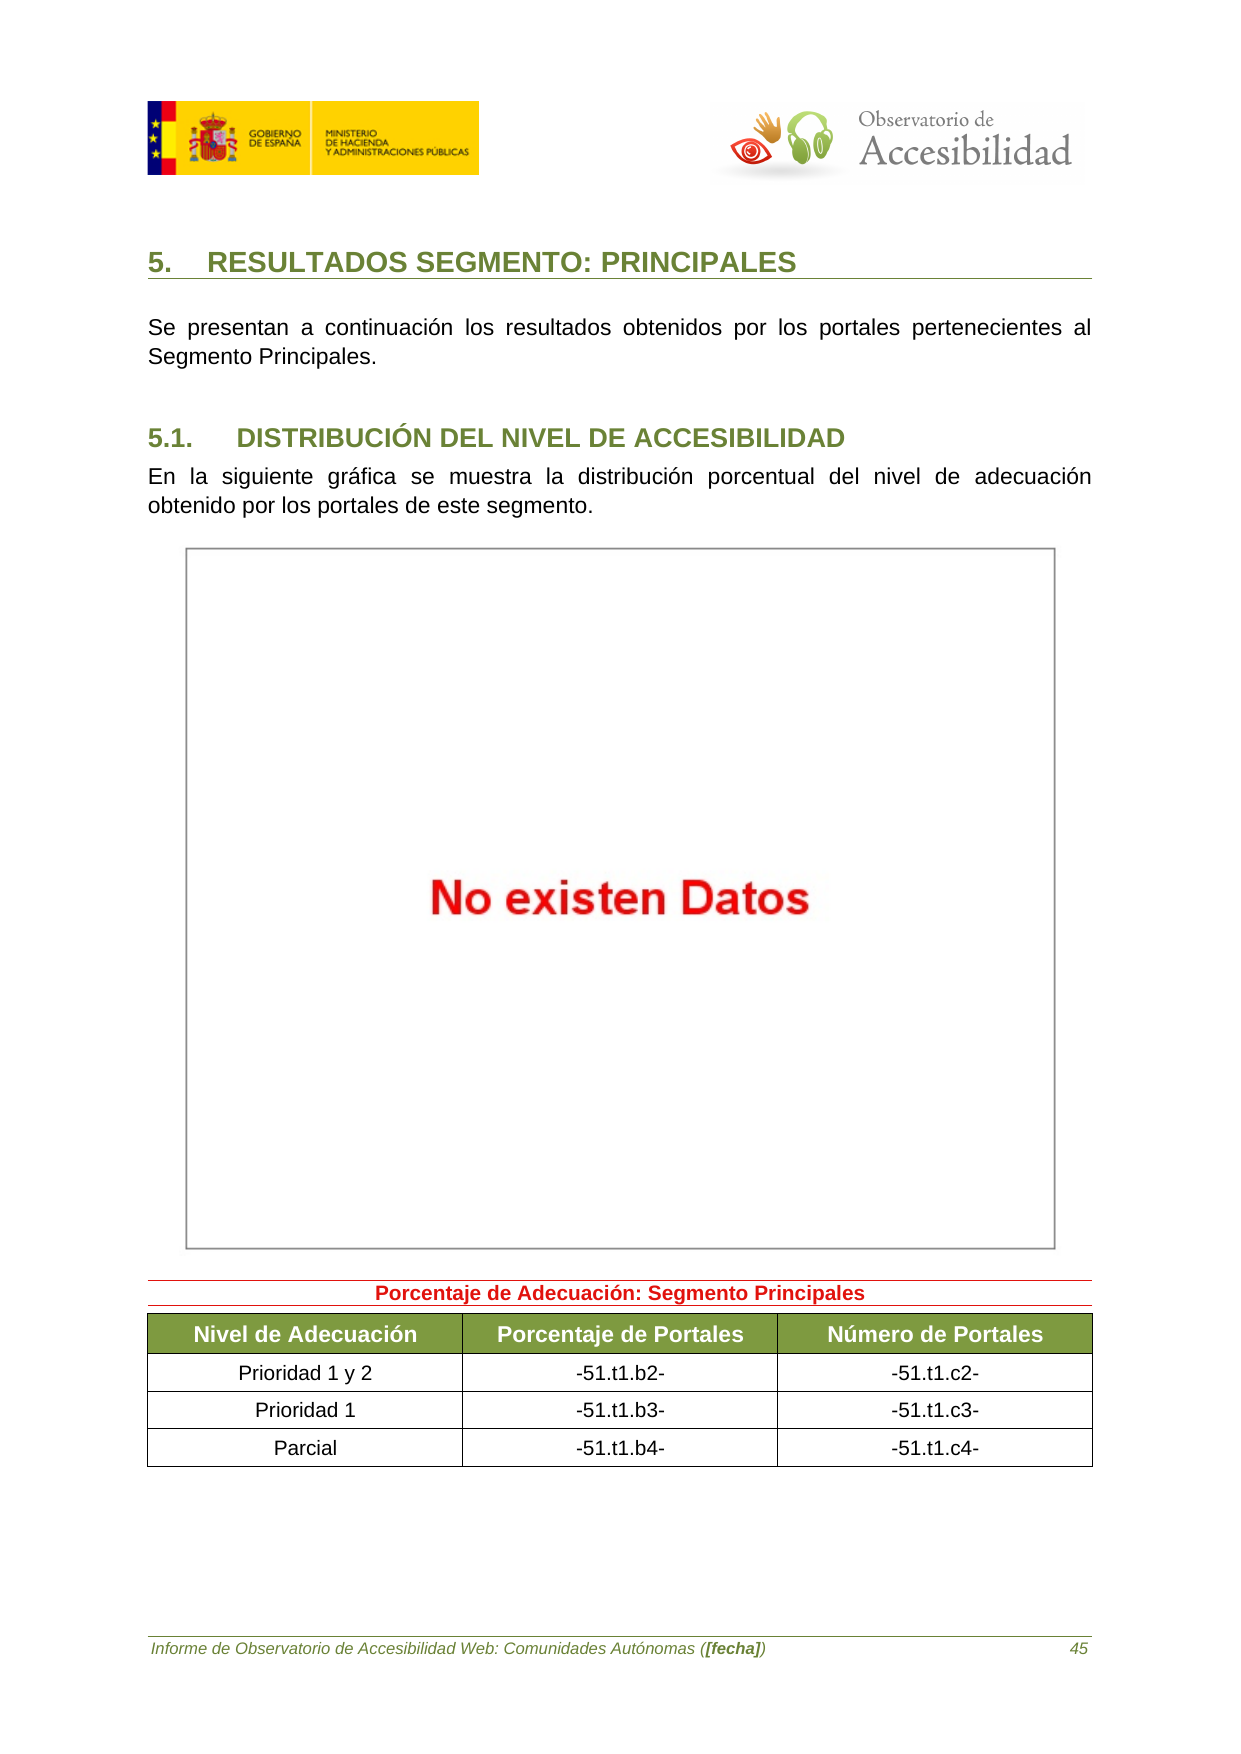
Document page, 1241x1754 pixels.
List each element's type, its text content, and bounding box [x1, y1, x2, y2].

table_cell -51.t1.b3- [463, 1392, 777, 1428]
table_cell Prioridad 1 y 2 [148, 1354, 462, 1391]
table_cell -51.t1.b2- [463, 1354, 777, 1391]
picture [178, 545, 1062, 1256]
picture [147, 101, 479, 175]
picture [710, 102, 1086, 185]
text En la siguiente gráfica se muestra la distribución porcentual del nivel de adecuación obtenido por los portales de este segmento. [148, 463, 1092, 518]
subtitle Resultados Segmento: Principales [148, 245, 1092, 278]
subtitle Distribución del nivel de accesibilidad [148, 422, 1092, 453]
table_header Nivel de Adecuación [148, 1314, 462, 1353]
table_header Porcentaje de Portales [463, 1314, 777, 1353]
table_cell -51.t1.c4- [778, 1429, 1092, 1466]
table_cell -51.t1.c2- [778, 1354, 1092, 1391]
table_cell -51.t1.b4- [463, 1429, 777, 1466]
text Porcentaje de Adecuación: Segmento Principales [148, 1281, 1092, 1305]
table_cell Parcial [148, 1429, 462, 1466]
table_cell -51.t1.c3- [778, 1392, 1092, 1428]
text Se presentan a continuación los resultados obtenidos por los portales pertenecientes al Segmento Principales. [148, 314, 1092, 369]
table_header Número de Portales [778, 1314, 1092, 1353]
table_cell Prioridad 1 [148, 1392, 462, 1428]
